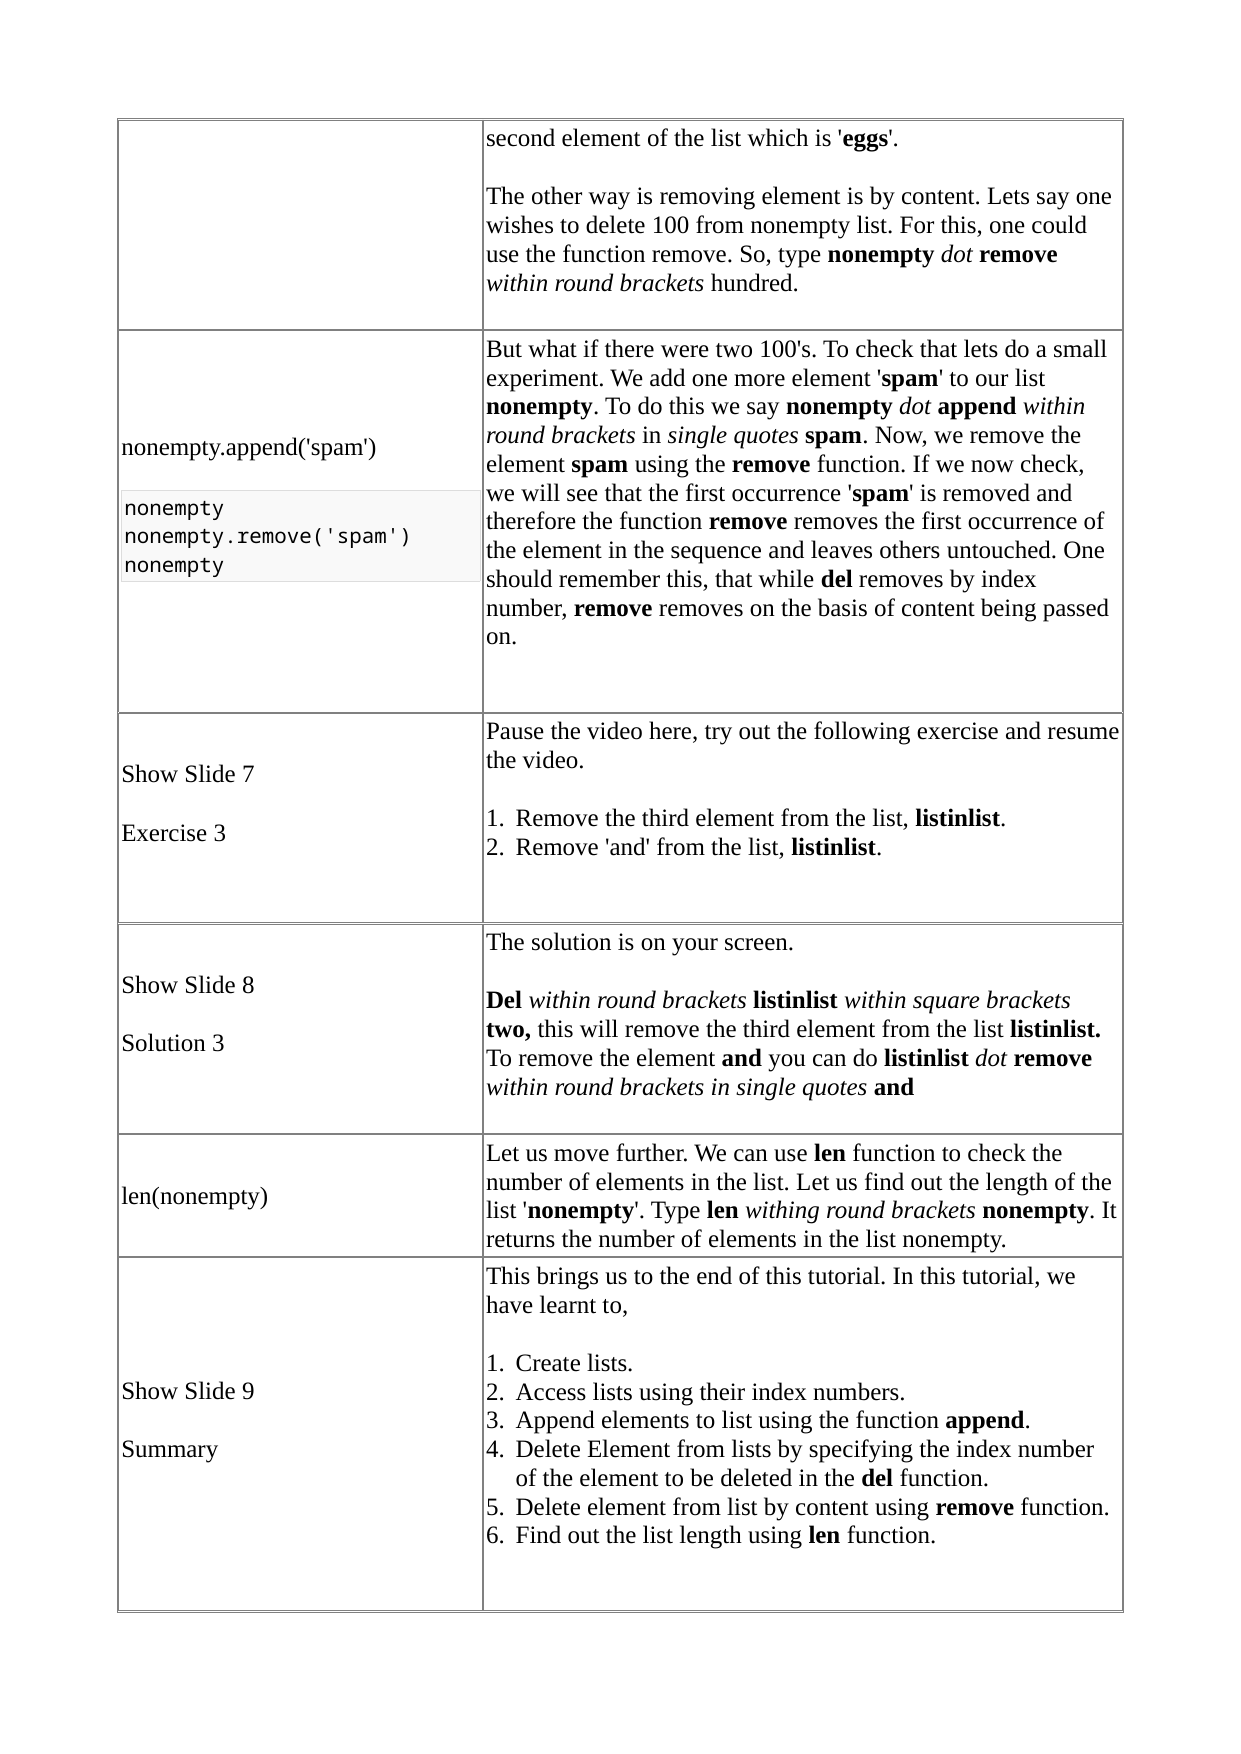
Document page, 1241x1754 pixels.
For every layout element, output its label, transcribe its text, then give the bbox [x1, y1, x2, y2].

table_cell Pause the video here, try out the following exercise and resume the video. Remove the third element from the list, listinlist. Remove 'and' from the list, listinlist. [484, 714, 1122, 922]
table_cell second element of the list which is 'eggs'. The other way is removing element is by content. Lets say one wishes to delete 100 from nonempty list. For this, one could use the function remove. So, type nonempty dot remove within round brackets hundred. [484, 121, 1122, 329]
table_cell The solution is on your screen. Del within round brackets listinlist within square brackets two, this will remove the third element from the list listinlist. To remove the element and you can do listinlist dot remove within round brackets in single quotes and [484, 925, 1122, 1133]
table_cell Show Slide 7 Exercise 3 [119, 714, 482, 922]
table_cell Show Slide 8 Solution 3 [119, 925, 482, 1133]
table_cell Show Slide 9 Summary [119, 1258, 482, 1610]
table_cell nonempty.append('spam') nonempty nonempty.remove('spam') nonempty [119, 331, 482, 711]
table_cell [119, 121, 482, 329]
table_cell This brings us to the end of this tutorial. In this tutorial, we have learnt to, Create lists. Access lists using their index numbers. Append elements to list using the function append. Delete Element from lists by specifying the index number of the element to be deleted in the del function. Delete element from list by content using remove function. Find out the list length using len function. [484, 1258, 1122, 1610]
table_cell len(nonempty) [119, 1135, 482, 1256]
table_cell Let us move further. We can use len function to check the number of elements in the list. Let us find out the length of the list 'nonempty'. Type len withing round brackets nonempty. It returns the number of elements in the list nonempty. [484, 1135, 1122, 1256]
table_cell But what if there were two 100's. To check that lets do a small experiment. We add one more element 'spam' to our list nonempty. To do this we say nonempty dot append within round brackets in single quotes spam. Now, we remove the element spam using the remove function. If we now check, we will see that the first occurrence 'spam' is removed and therefore the function remove removes the first occurrence of the element in the sequence and leaves others untouched. One should remember this, that while del removes by index number, remove removes on the basis of content being passed on. [484, 331, 1122, 711]
